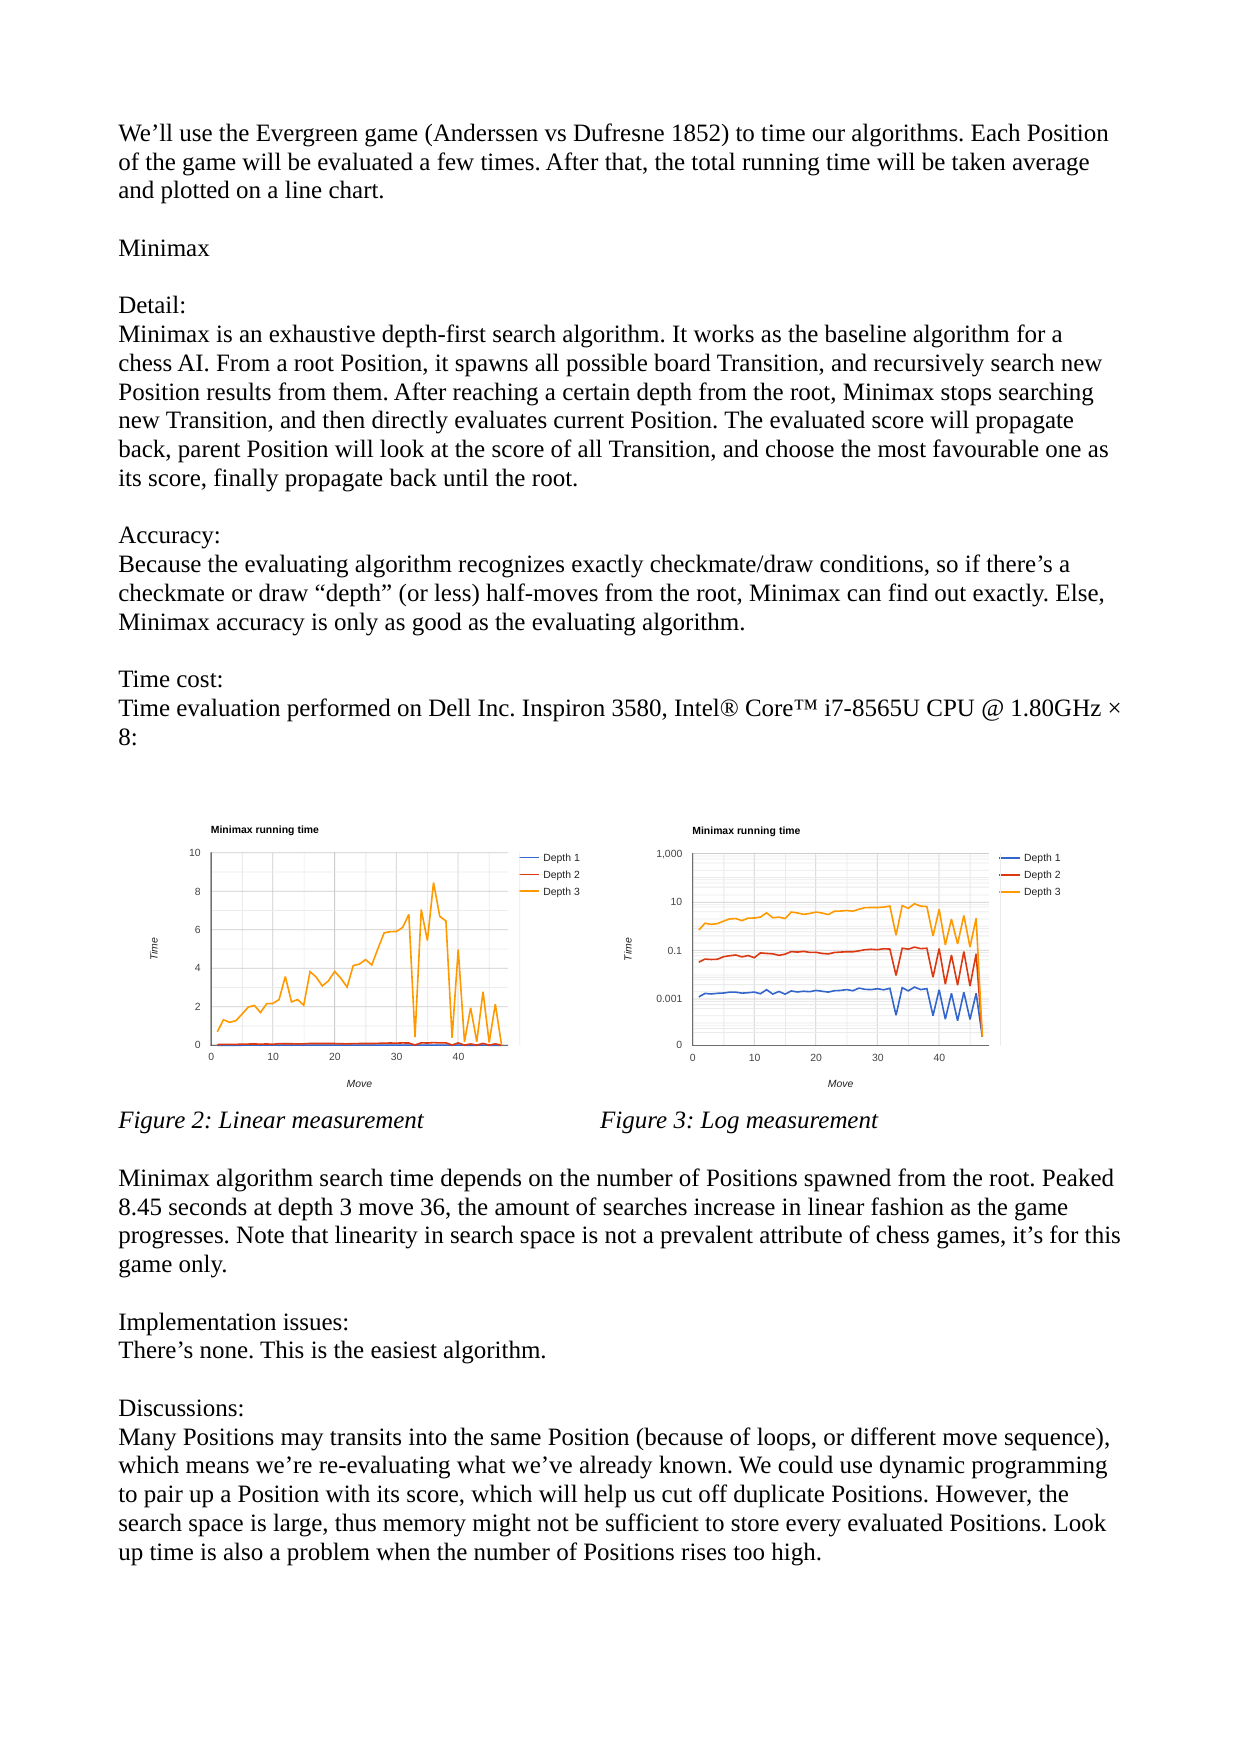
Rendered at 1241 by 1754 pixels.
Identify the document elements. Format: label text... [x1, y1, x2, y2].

text Time evaluation performed on Dell Inc. Inspiron 3580, Intel® Core™ i7-8565U CPU @ 1.80GHz × 8: [118, 693, 1122, 751]
text Minimax algorithm search time depends on the number of Positions spawned from the root. Peaked 8.45 seconds at depth 3 move 36, the amount of searches increase in linear fashion as the game progresses. Note that linearity in search space is not a prevalent attribute of chess games, it’s for this game only. [118, 1163, 1122, 1278]
text Time cost: [118, 664, 1122, 693]
text There’s none. This is the easiest algorithm. [118, 1335, 1122, 1364]
text Because the evaluating algorithm recognizes exactly checkmate/draw conditions, so if there’s a checkmate or draw “depth” (or less) half-moves from the root, Minimax can find out exactly. Else, Minimax accuracy is only as good as the evaluating algorithm. [118, 549, 1122, 636]
text We’ll use the Evergreen game (Anderssen vs Dufresne 1852) to time our algorithms. Each Position of the game will be evaluated a few times. After that, the total running time will be taken average and plotted on a line chart. [118, 118, 1122, 204]
text Discussions: [118, 1393, 1122, 1422]
text Minimax [118, 233, 1122, 262]
text Accuracy: [118, 521, 1122, 549]
text Detail: [118, 291, 1122, 319]
text Implementation issues: [118, 1307, 1122, 1335]
text Figure 3: Log measurement [600, 1105, 1080, 1134]
text Many Positions may transits into the same Position (because of loops, or different move sequence), which means we’re re-evaluating what we’ve already known. We could use dynamic programming to pair up a Position with its score, which will help us cut off duplicate Positions. However, the search space is large, thus memory might not be sufficient to store every evaluated Positions. Look up time is also a problem when the number of Positions rises too high. [118, 1422, 1122, 1565]
text Minimax is an exhaustive depth-first search algorithm. It works as the baseline algorithm for a chess AI. From a root Position, it spawns all possible board Transition, and recursively search new Position results from them. After reaching a certain depth from the root, Minimax stops searching new Transition, and then directly evaluates current Position. The evaluated score will propagate back, parent Position will look at the score of all Transition, and choose the most favourable one as its score, finally propagate back until the root. [118, 319, 1122, 492]
text Figure 2: Linear measurement [118, 1105, 600, 1134]
